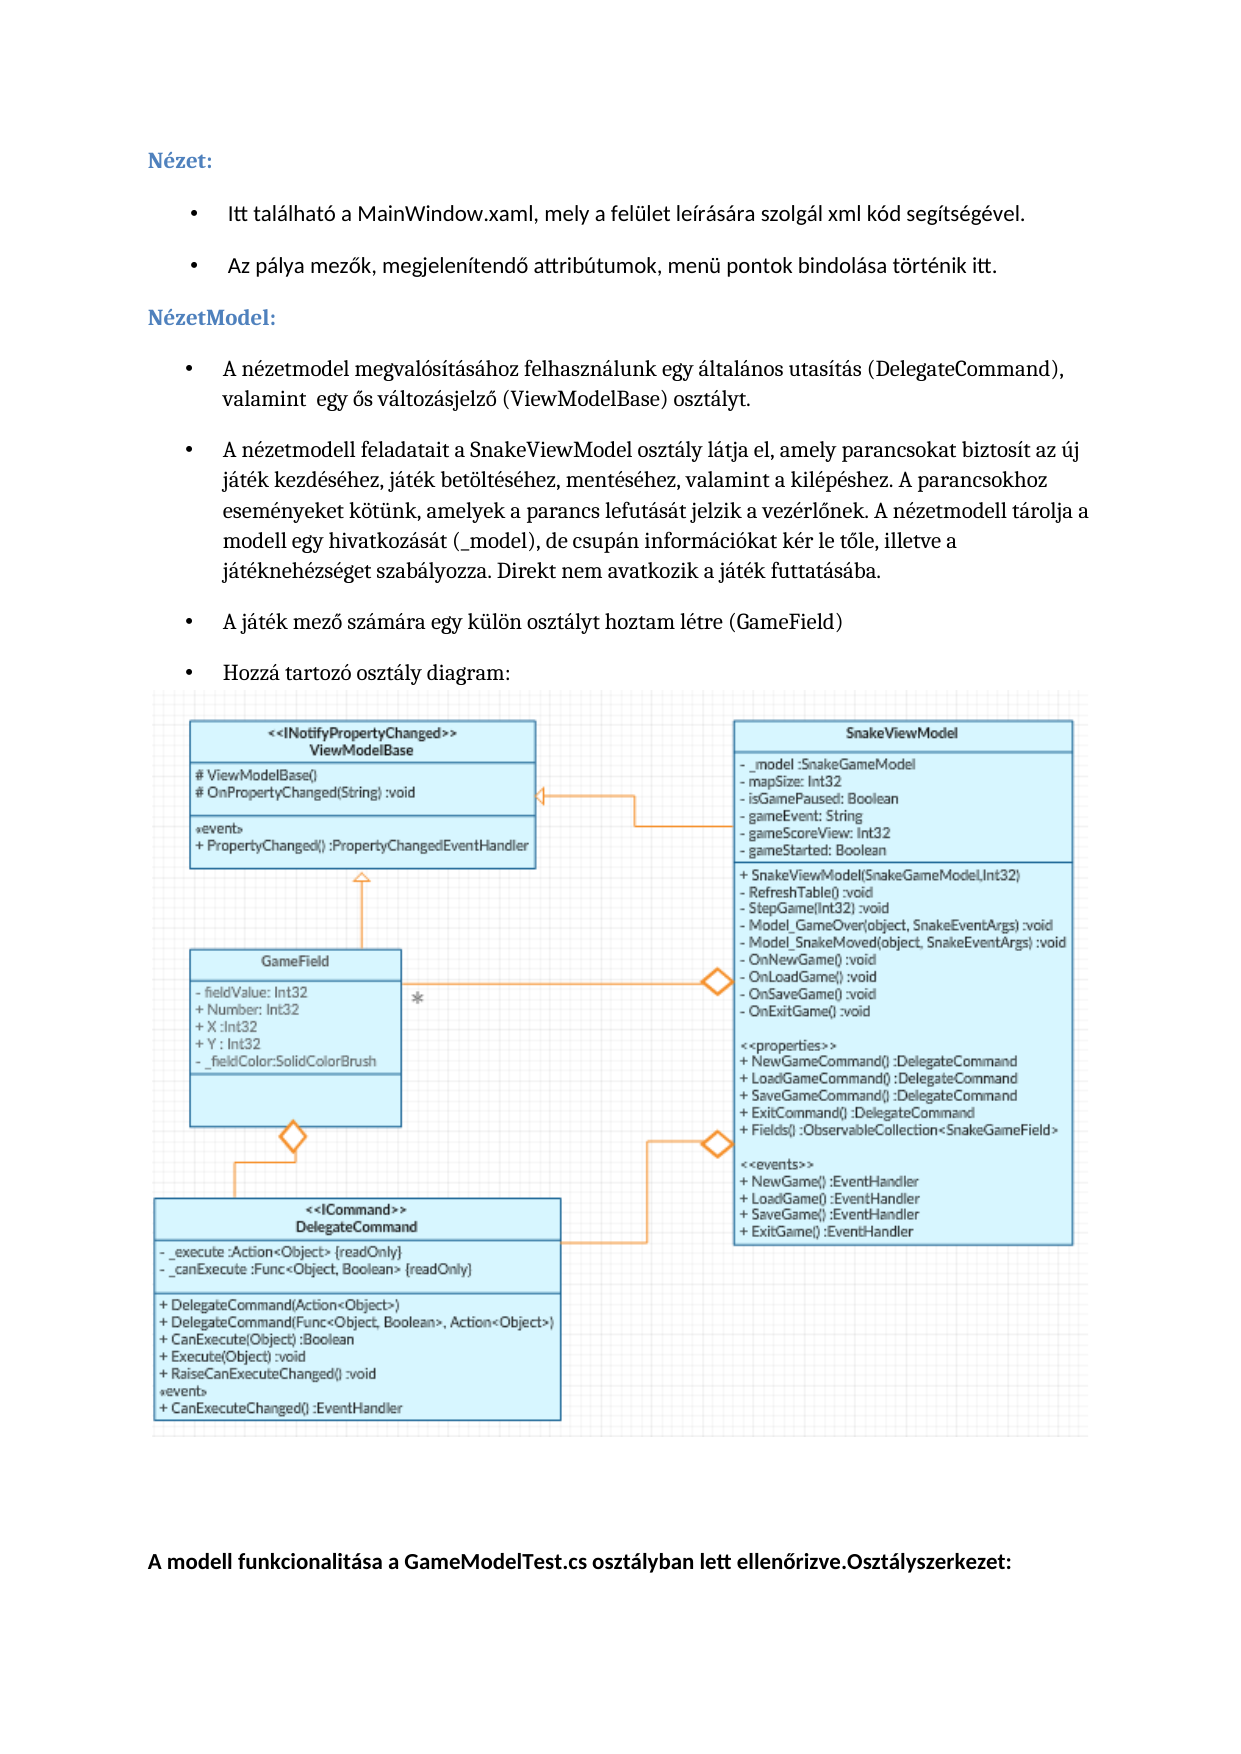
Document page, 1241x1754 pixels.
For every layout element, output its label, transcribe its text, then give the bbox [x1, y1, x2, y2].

subtitle Hozzá tartozó osztály diagram: [185, 660, 1093, 686]
subtitle Az pálya mezők, megjelenítendő attribútumok, menü pontok bindolása történik itt. [190, 252, 1093, 280]
picture [152, 690, 1089, 1437]
subtitle NézetModel: [148, 305, 1093, 331]
subtitle Nézet: [148, 148, 1093, 174]
subtitle Itt található a MainWindow.xaml, mely a felület leírására szolgál xml kód segítségével. [190, 199, 1093, 227]
subtitle A nézetmodell feladatait a SnakeViewModel osztály látja el, amely parancsokat biztosít az új játék kezdéséhez, játék betöltéséhez, mentéséhez, valamint a kilépéshez. A parancsokhoz eseményeket kötünk, amelyek a parancs lefutását jelzik a vezérlőnek. A nézetmodell tárolja a modell egy hivatkozását (_model), de csupán információkat kér le tőle, illetve a játéknehézséget szabályozza. Direkt nem avatkozik a játék futtatásába. [185, 437, 1093, 584]
text A modell funkcionalitása a GameModelTest.cs osztályban lett ellenőrizve.Osztályszerkezet: [148, 1547, 1093, 1575]
subtitle A játék mező számára egy külön osztályt hoztam létre (GameField) [185, 609, 1093, 635]
subtitle A nézetmodel megvalósításához felhasználunk egy általános utasítás (DelegateCommand), valamint egy ős változásjelző (ViewModelBase) osztályt. [185, 356, 1093, 412]
